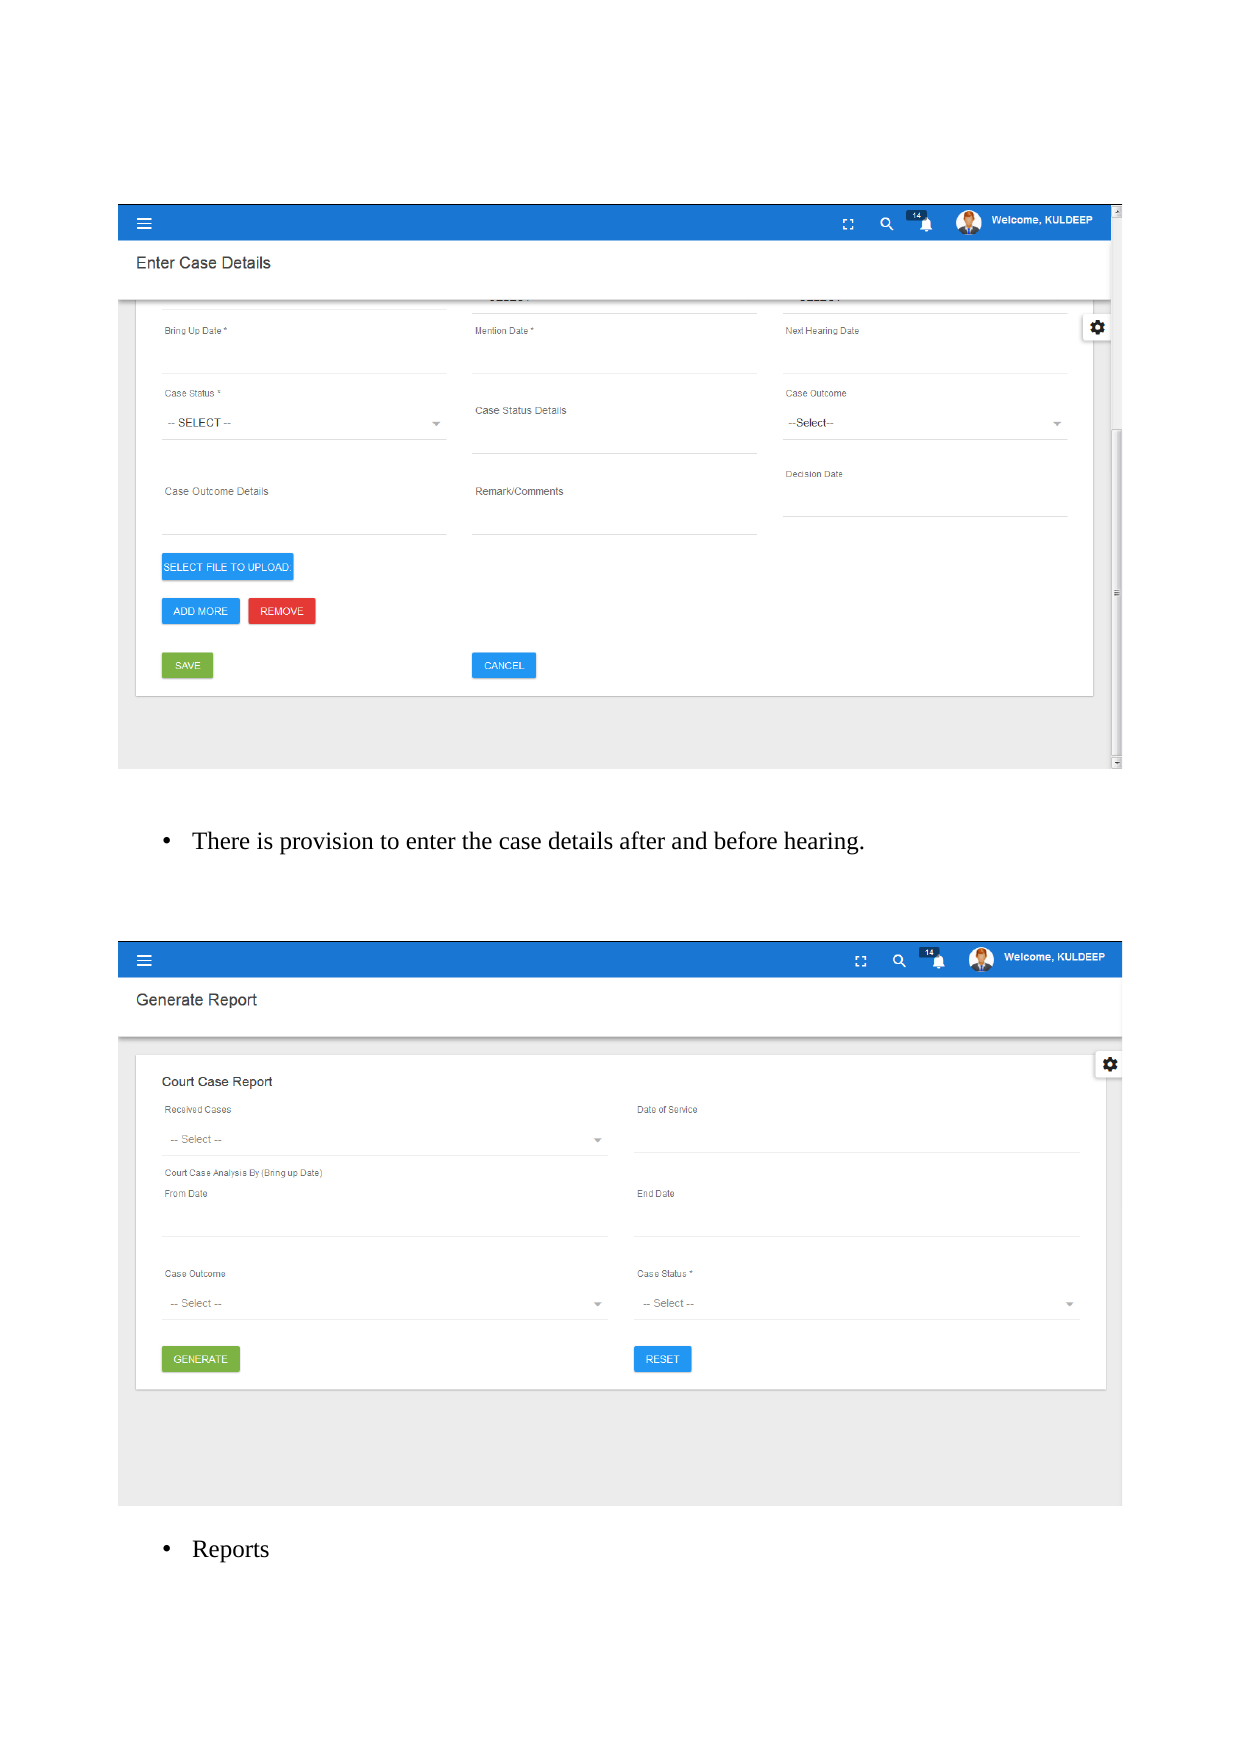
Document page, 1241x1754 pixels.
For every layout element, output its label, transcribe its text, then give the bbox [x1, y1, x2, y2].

list There is provision to enter the case details after and before hearing. [162, 826, 1122, 855]
picture [118, 941, 1123, 1506]
picture [118, 204, 1123, 769]
list Reports [162, 1534, 1122, 1563]
